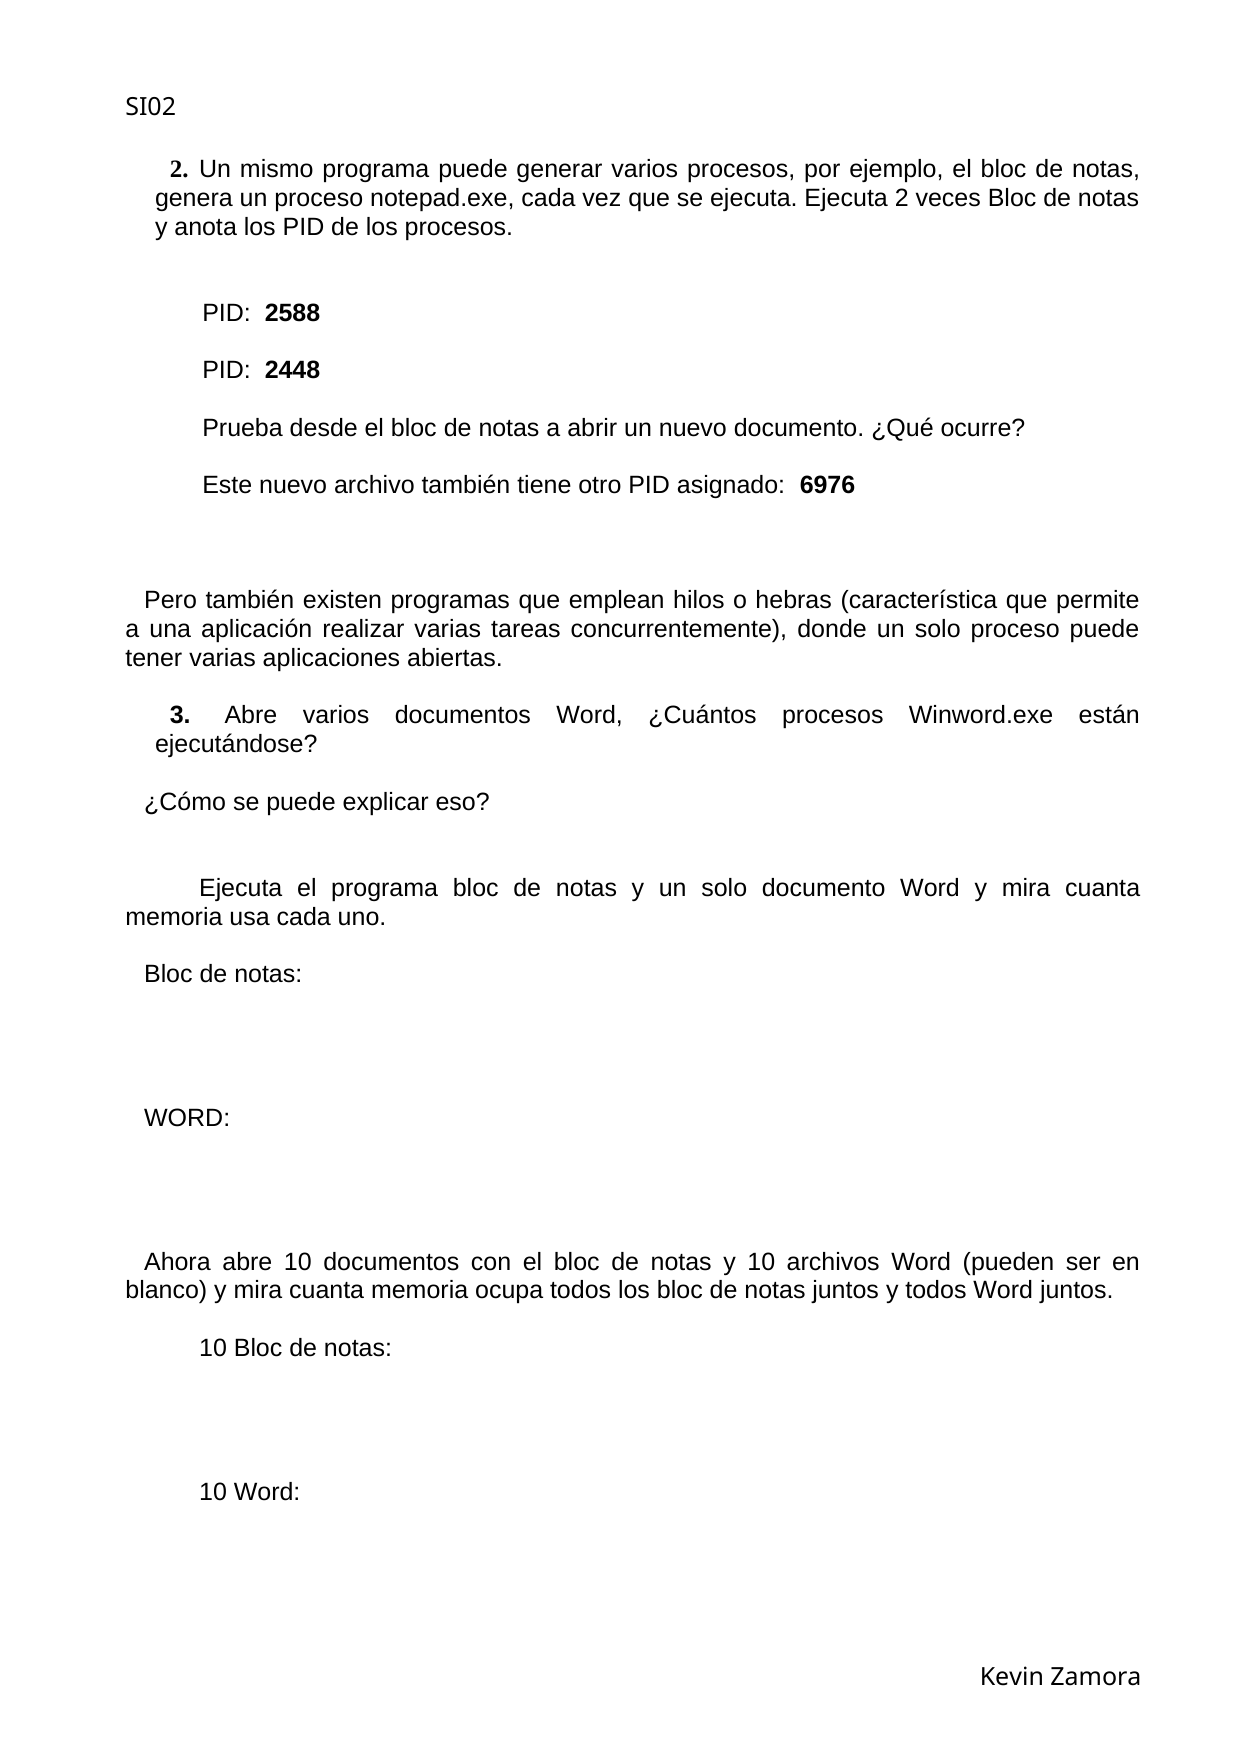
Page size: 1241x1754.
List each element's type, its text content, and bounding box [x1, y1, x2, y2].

text Ahora abre 10 documentos con el bloc de notas y 10 archivos Word (pueden ser en blanco) y mira cuanta memoria ocupa todos los bloc de notas juntos y todos Word juntos. [125, 1247, 1141, 1304]
text PID: 2588 [202, 298, 1141, 327]
list Abre varios documentos Word, ¿Cuántos procesos Winword.exe están ejecutándose? [155, 701, 1141, 758]
text Ejecuta el programa bloc de notas y un solo documento Word y mira cuanta memoria usa cada uno. [125, 873, 1141, 931]
text Prueba desde el bloc de notas a abrir un nuevo documento. ¿Qué ocurre? [202, 413, 1141, 442]
text WORD: [125, 1103, 1141, 1132]
text Pero también existen programas que emplean hilos o hebras (característica que permite a una aplicación realizar varias tareas concurrentemente), donde un solo proceso puede tener varias aplicaciones abiertas. [125, 586, 1141, 672]
text Este nuevo archivo también tiene otro PID asignado: 6976 [202, 471, 1141, 499]
text Bloc de notas: [125, 959, 1141, 988]
text PID: 2448 [202, 356, 1141, 384]
text 10 Word: [125, 1477, 1141, 1506]
text ¿Cómo se puede explicar eso? [125, 787, 1141, 816]
list Un mismo programa puede generar varios procesos, por ejemplo, el bloc de notas, genera un proceso notepad.exe, cada vez que se ejecuta. Ejecuta 2 veces Bloc de notas y anota los PID de los procesos. [155, 154, 1141, 241]
text 10 Bloc de notas: [125, 1333, 1141, 1362]
